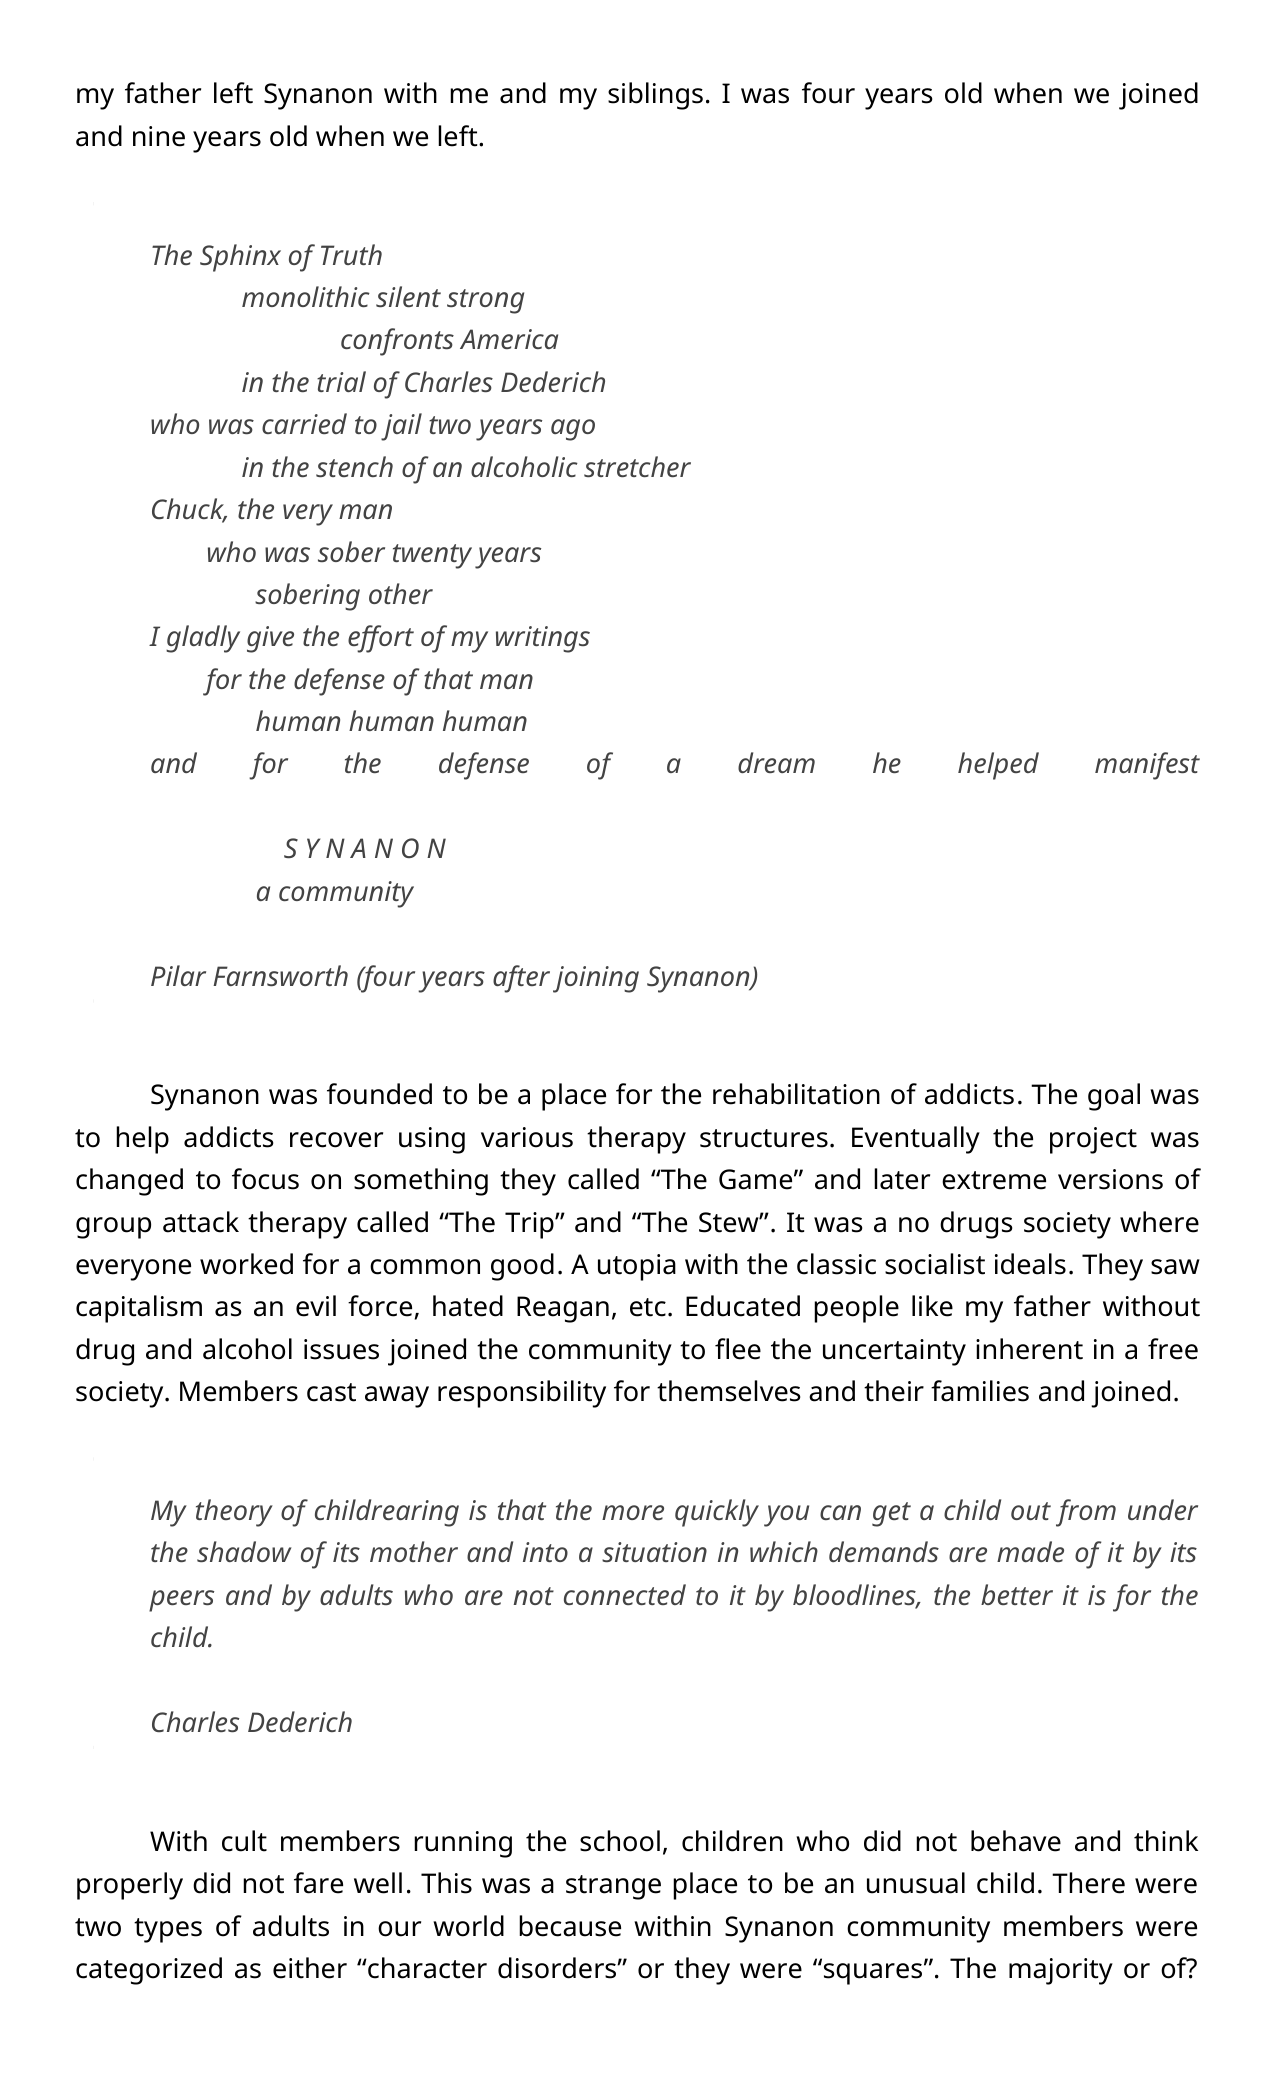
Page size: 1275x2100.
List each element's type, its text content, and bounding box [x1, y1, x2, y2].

text I gladly give the effort of my writings [150, 618, 1200, 655]
text Chuck, the very man [150, 491, 1200, 527]
text for the defense of that man [150, 660, 1200, 697]
text who was sober twenty years [150, 533, 1200, 570]
text The Sphinx of Truth [150, 236, 1200, 273]
text in the stench of an alcoholic stretcher [150, 448, 1200, 485]
text S Y N A N O N [150, 830, 1200, 867]
text who was carried to jail two years ago [150, 406, 1200, 443]
text My theory of childrearing is that the more quickly you can get a child out from under the shadow of its mother and into a situation in which demands are made of it by its peers and by adults who are not connected to it by bloodlines, the better it is for the child. Charles Dederich [150, 1491, 1200, 1740]
text a community [150, 872, 1200, 909]
text With cult members running the school, children who did not behave and think properly did not fare well. This was a strange place to be an unusual child. There were two types of adults in our world because within Synanon community members were categorized as either “character disorders” or they were “squares”. The majority or of? [75, 1822, 1200, 1986]
text and for the defense of a dream he helped manifest [150, 745, 1200, 824]
text in the trial of Charles Dederich [150, 363, 1200, 400]
text sobering other [150, 575, 1200, 612]
text my father left Synanon with me and my siblings. I was four years old when we joined and nine years old when we left. [75, 75, 1200, 154]
text Pilar Farnsworth (four years after joining Synanon) [150, 957, 1200, 994]
text Synanon was founded to be a place for the rehabilitation of addicts. The goal was to help addicts recover using various therapy structures. Eventually the project was changed to focus on something they called “The Game” and later extreme versions of group attack therapy called “The Trip” and “The Stew”. It was a no drugs society where everyone worked for a common good. A utopia with the classic socialist ideals. They saw capitalism as an evil force, hated Reagan, etc. Educated people like my father without drug and alcohol issues joined the community to flee the uncertainty inherent in a free society. Members cast away responsibility for themselves and their families and joined. [75, 1076, 1200, 1409]
text confronts America [150, 321, 1200, 358]
text monolithic silent strong [150, 279, 1200, 316]
text human human human [150, 703, 1200, 739]
